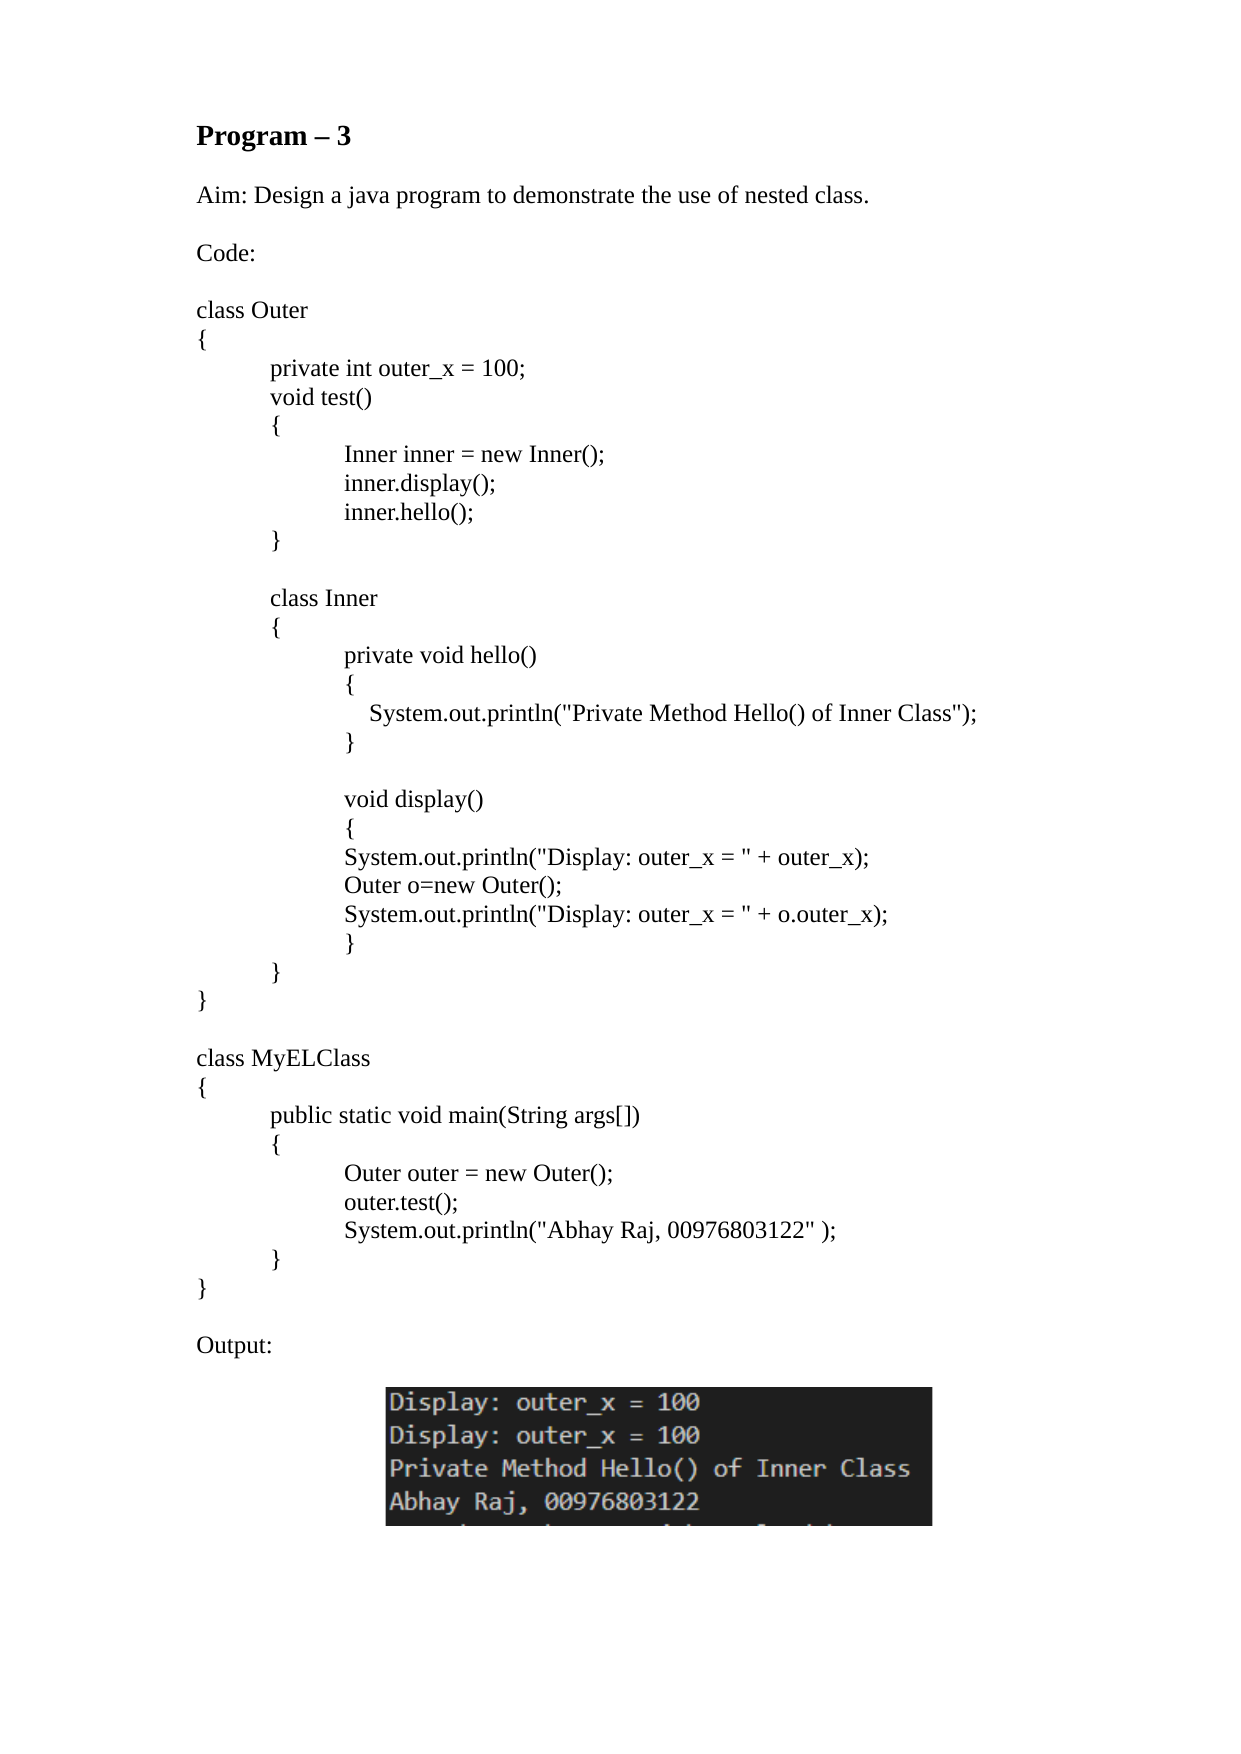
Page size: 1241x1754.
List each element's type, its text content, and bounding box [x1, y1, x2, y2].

text Code: [196, 238, 1122, 267]
text } [196, 928, 1122, 957]
text Aim: Design a java program to demonstrate the use of nested class. [196, 180, 1122, 209]
text Outer o=new Outer(); System.out.println("Display: outer_x = " + o.outer_x); [196, 870, 1122, 928]
text { [196, 1129, 1122, 1158]
text System.out.println("Private Method Hello() of Inner Class"); [196, 698, 1122, 727]
text Output: [196, 1330, 1122, 1359]
text } [196, 1244, 1122, 1273]
text Program – 3 [196, 118, 1122, 152]
text class Inner [196, 583, 1122, 612]
text outer.test(); [196, 1187, 1122, 1215]
text { [196, 1072, 1122, 1100]
text inner.hello(); [196, 497, 1122, 525]
text private void hello() [196, 640, 1122, 669]
text { [196, 324, 1122, 353]
text public static void main(String args[]) [196, 1100, 1122, 1129]
text void display() [196, 784, 1122, 813]
text { [196, 669, 1122, 698]
text class Outer [196, 295, 1122, 324]
text Inner inner = new Inner(); [196, 439, 1122, 468]
text } [196, 985, 1122, 1014]
text } [196, 727, 1122, 755]
picture [385, 1387, 933, 1526]
text void test() [196, 382, 1122, 410]
text System.out.println("Abhay Raj, 00976803122" ); [196, 1215, 1122, 1244]
text { [196, 410, 1122, 439]
text System.out.println("Display: outer_x = " + outer_x); [196, 842, 1122, 870]
text } [196, 525, 1122, 554]
text } [196, 1273, 1122, 1302]
text private int outer_x = 100; [196, 353, 1122, 382]
text Outer outer = new Outer(); [196, 1158, 1122, 1187]
text { [196, 612, 1122, 640]
text inner.display(); [196, 468, 1122, 497]
text class MyELClass [196, 1043, 1122, 1072]
text { [196, 813, 1122, 842]
text } [196, 957, 1122, 985]
